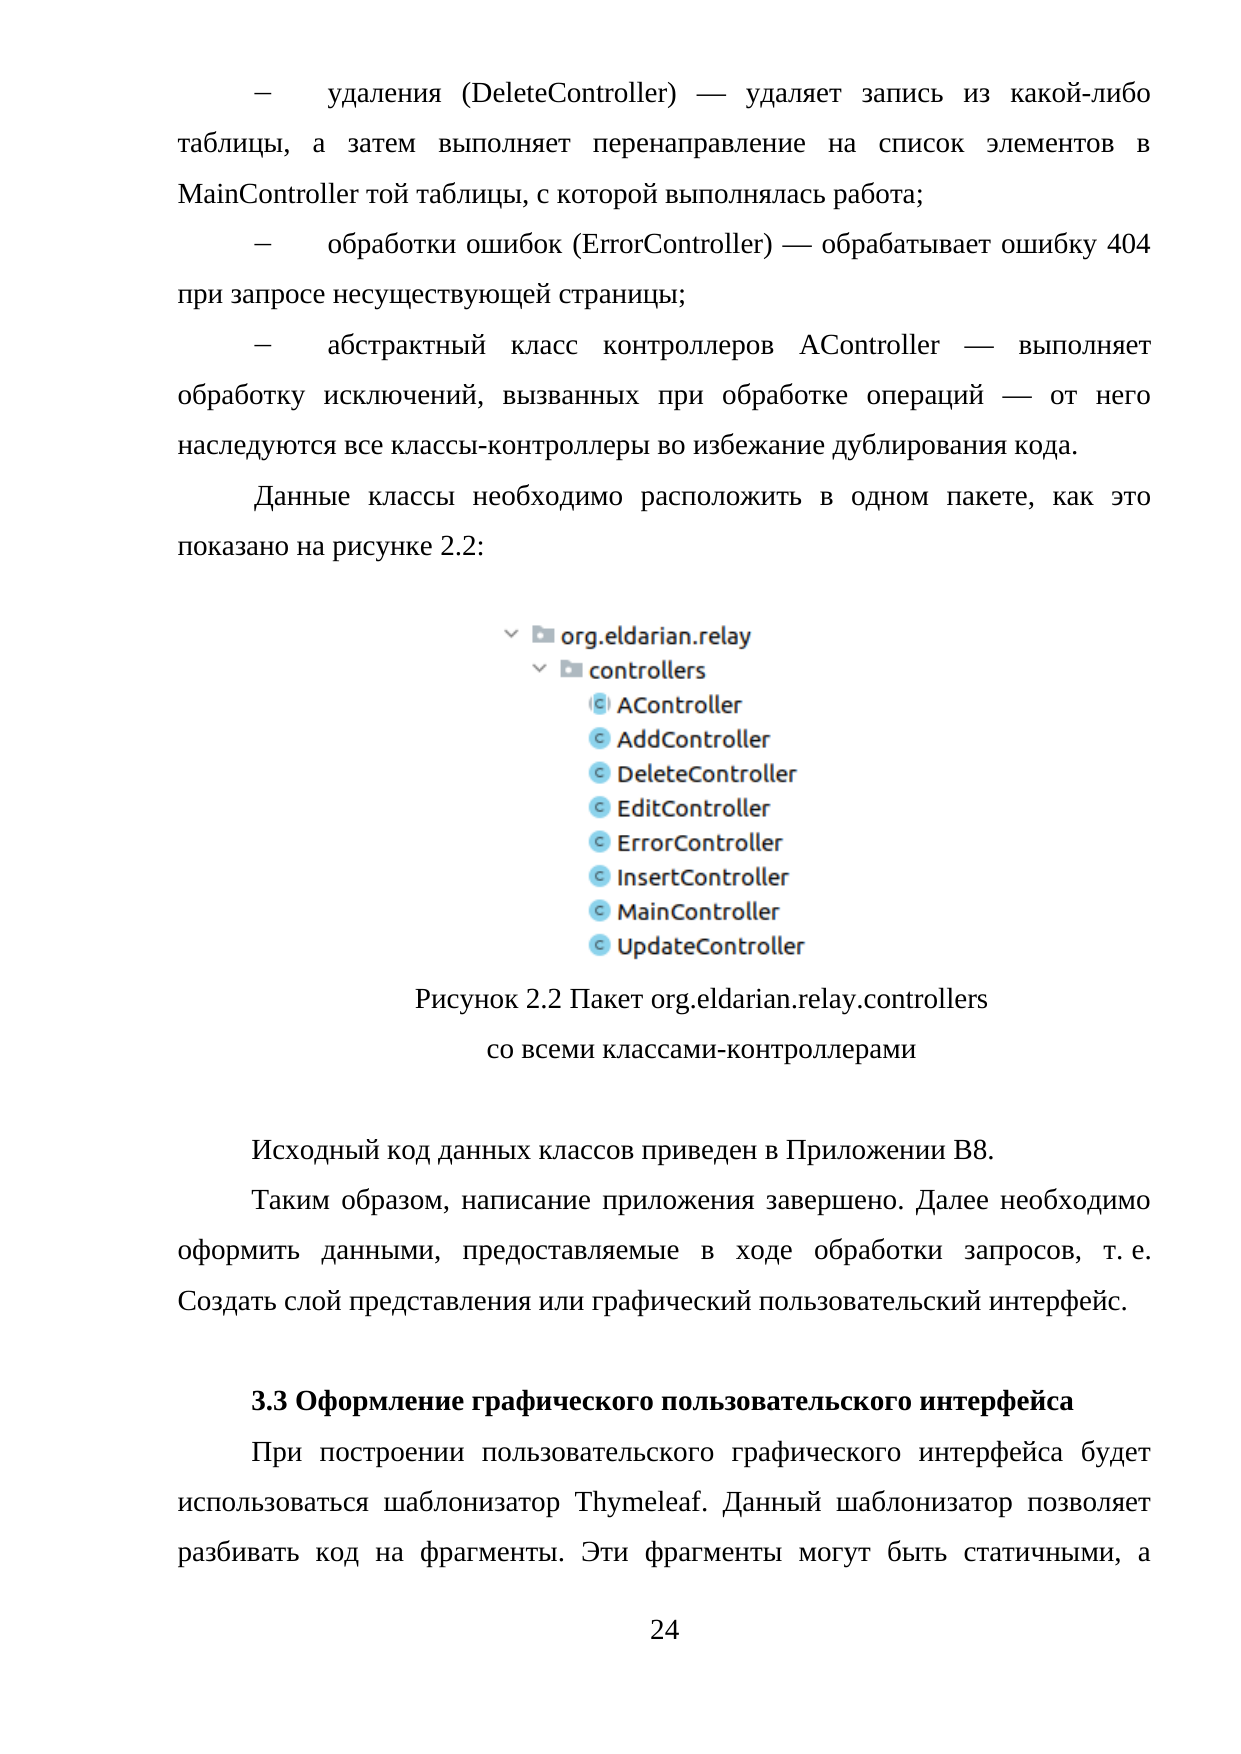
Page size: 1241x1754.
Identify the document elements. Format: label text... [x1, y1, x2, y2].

text Таким образом, написание приложения завершено. Далее необходимо оформить данными, предоставляемые в ходе обработки запросов, т. е. Создать слой представления или графический пользовательский интерфейс. [177, 1182, 1152, 1316]
text При построении пользовательского графического интерфейса будет использоваться шаблонизатор Thymeleaf. Данный шаблонизатор позволяет разбивать код на фрагменты. Эти фрагменты могут быть статичными, а [177, 1434, 1152, 1568]
text Данные классы необходимо расположить в одном пакете, как это показано на рисунке 2.2: [177, 478, 1152, 562]
picture [492, 621, 821, 964]
list удаления (DeleteController) — удаляет запись из какой-либо таблицы, а затем выполняет перенаправление на список элементов в MainController той таблицы, с которой выполнялась работа; [177, 75, 1152, 209]
text со всеми классами-контроллерами [177, 1031, 1152, 1065]
list абстрактный класс контроллеров AController — выполняет обработку исключений, вызванных при обработке операций — от него наследуются все классы-контроллеры во избежание дублирования кода. [177, 327, 1152, 461]
text Рисунок 2.2 Пакет org.eldarian.relay.controllers [177, 981, 1152, 1014]
text Исходный код данных классов приведен в Приложении B8. [177, 1132, 1152, 1165]
list обработки ошибок (ErrorController) — обрабатывает ошибку 404 при запросе несуществующей страницы; [177, 226, 1152, 310]
text 3.3 Оформление графического пользовательского интерфейса [177, 1383, 1152, 1417]
